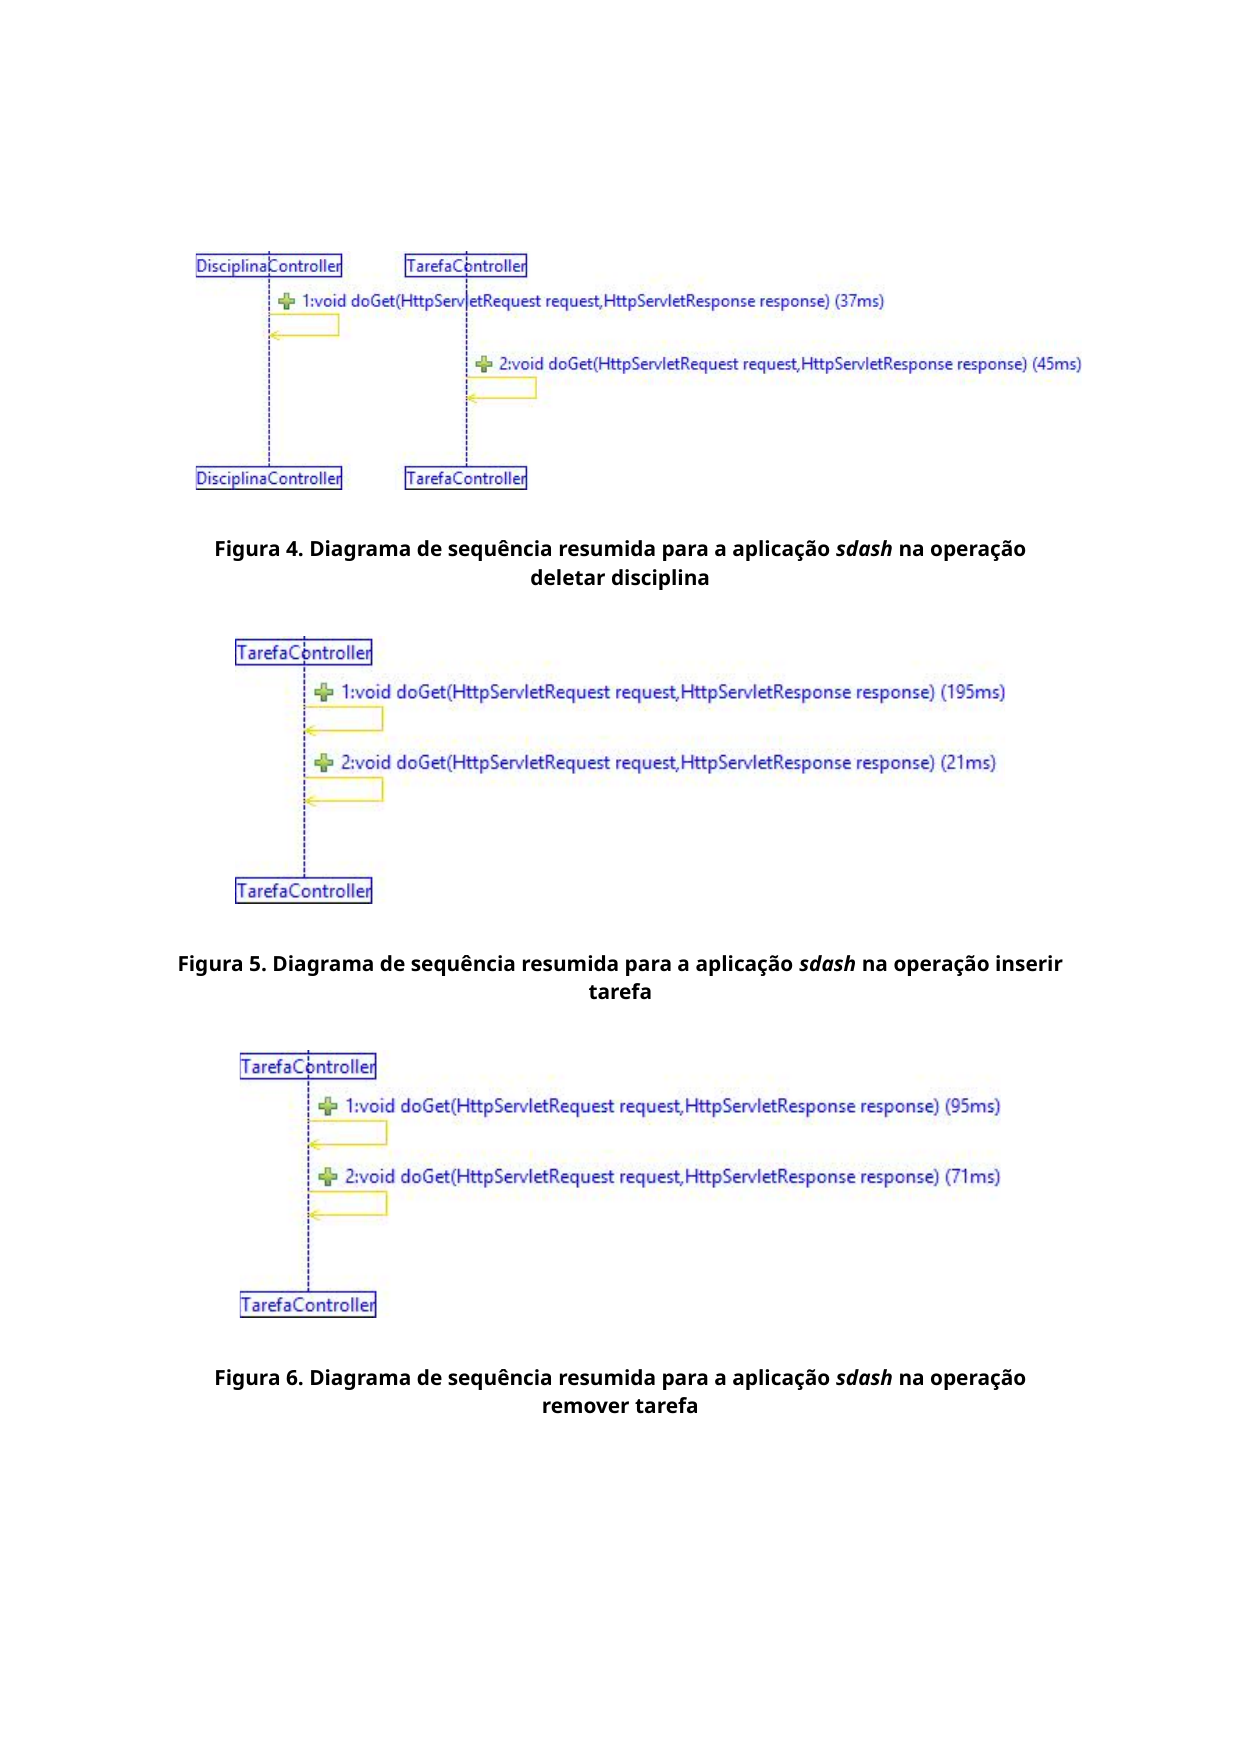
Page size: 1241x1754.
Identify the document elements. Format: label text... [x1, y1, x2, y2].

text Figura 4. Diagrama de sequência resumida para a aplicação sdash na operação deletar disciplina [177, 534, 1063, 591]
text Figura 6. Diagrama de sequência resumida para a aplicação sdash na operação remover tarefa [177, 1363, 1063, 1420]
picture [235, 636, 1006, 904]
picture [239, 1050, 1001, 1318]
picture [195, 251, 1082, 490]
text Figura 5. Diagrama de sequência resumida para a aplicação sdash na operação inserir tarefa [177, 949, 1063, 1006]
